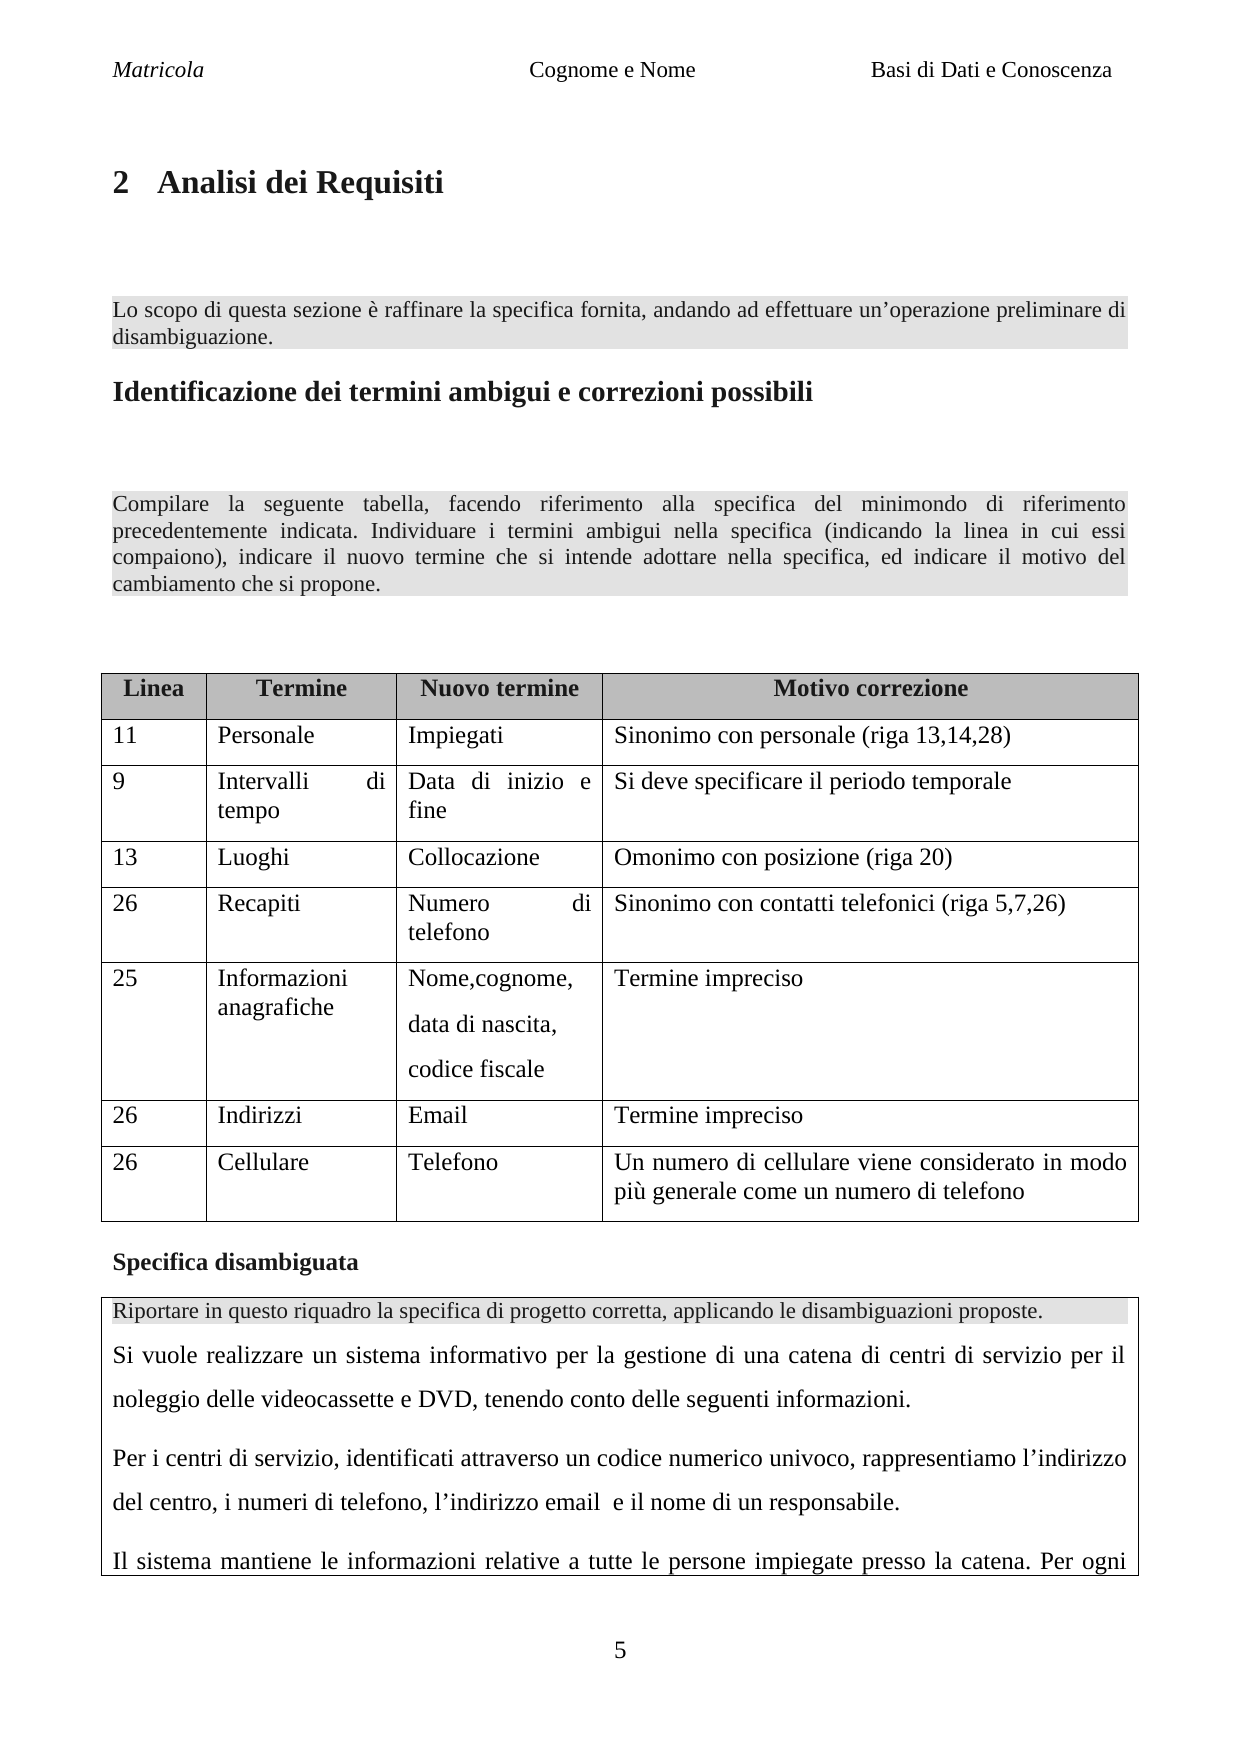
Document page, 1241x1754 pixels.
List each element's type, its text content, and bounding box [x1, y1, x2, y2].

table_cell Indirizzi [207, 1101, 396, 1146]
table_header Nuovo termine [397, 674, 602, 719]
table_cell Cellulare [207, 1147, 396, 1221]
table_cell Data di inizio e fine [397, 766, 602, 841]
text Compilare la seguente tabella, facendo riferimento alla specifica del minimondo di riferimento precedentemente indicata. Individuare i termini ambigui nella specifica (indicando la linea in cui essi compaiono), indicare il nuovo termine che si intende adottare nella specifica, ed indicare il motivo del cambiamento che si propone. [112, 491, 1128, 596]
subtitle Specifica disambiguata [112, 1247, 1128, 1276]
table_cell Un numero di cellulare viene considerato in modo più generale come un numero di telefono [603, 1147, 1138, 1221]
table_header Motivo correzione [603, 674, 1138, 719]
table_header Termine [207, 674, 396, 719]
subtitle Identificazione dei termini ambigui e correzioni possibili [112, 374, 1128, 408]
table_cell Nome,cognome, data di nascita, codice fiscale [397, 963, 602, 1099]
table_cell 26 [102, 1101, 206, 1146]
table_cell Intervalli di tempo [207, 766, 396, 841]
table_cell Informazioni anagrafiche [207, 963, 396, 1099]
table_cell Si deve specificare il periodo temporale [603, 766, 1138, 841]
table_cell Sinonimo con contatti telefonici (riga 5,7,26) [603, 888, 1138, 962]
table_cell 9 [102, 766, 206, 841]
table_cell 13 [102, 842, 206, 887]
table_cell Recapiti [207, 888, 396, 962]
table_cell Impiegati [397, 720, 602, 765]
table_header Linea [102, 674, 206, 719]
text Lo scopo di questa sezione è raffinare la specifica fornita, andando ad effettuare un’operazione preliminare di disambiguazione. [112, 296, 1128, 349]
table_cell Numero di telefono [397, 888, 602, 962]
table_header Riportare in questo riquadro la specifica di progetto corretta, applicando le disambiguazioni proposte. Si vuole realizzare un sistema informativo per la gestione di una catena di centri di servizio per il noleggio delle videocassette e DVD, tenendo conto delle seguenti informazioni. Per i centri di servizio, identificati attraverso un codice numerico univoco, rappresentiamo l’indirizzo del centro, i numeri di telefono, l’indirizzo email e il nome di un responsabile. Il sistema mantiene le informazioni relative a tutte le persone impiegate presso la catena. Per ogni [102, 1298, 1138, 1575]
table_cell Omonimo con posizione (riga 20) [603, 842, 1138, 887]
table_cell 26 [102, 888, 206, 962]
table_cell 25 [102, 963, 206, 1099]
table_cell Personale [207, 720, 396, 765]
table_cell Luoghi [207, 842, 396, 887]
table_cell Termine impreciso [603, 963, 1138, 1099]
table_cell Sinonimo con personale (riga 13,14,28) [603, 720, 1138, 765]
table_cell Telefono [397, 1147, 602, 1221]
table_cell Collocazione [397, 842, 602, 887]
table_cell 11 [102, 720, 206, 765]
table_cell Termine impreciso [603, 1101, 1138, 1146]
table_cell Email [397, 1101, 602, 1146]
table_cell 26 [102, 1147, 206, 1221]
subtitle Analisi dei Requisiti [112, 162, 1128, 201]
